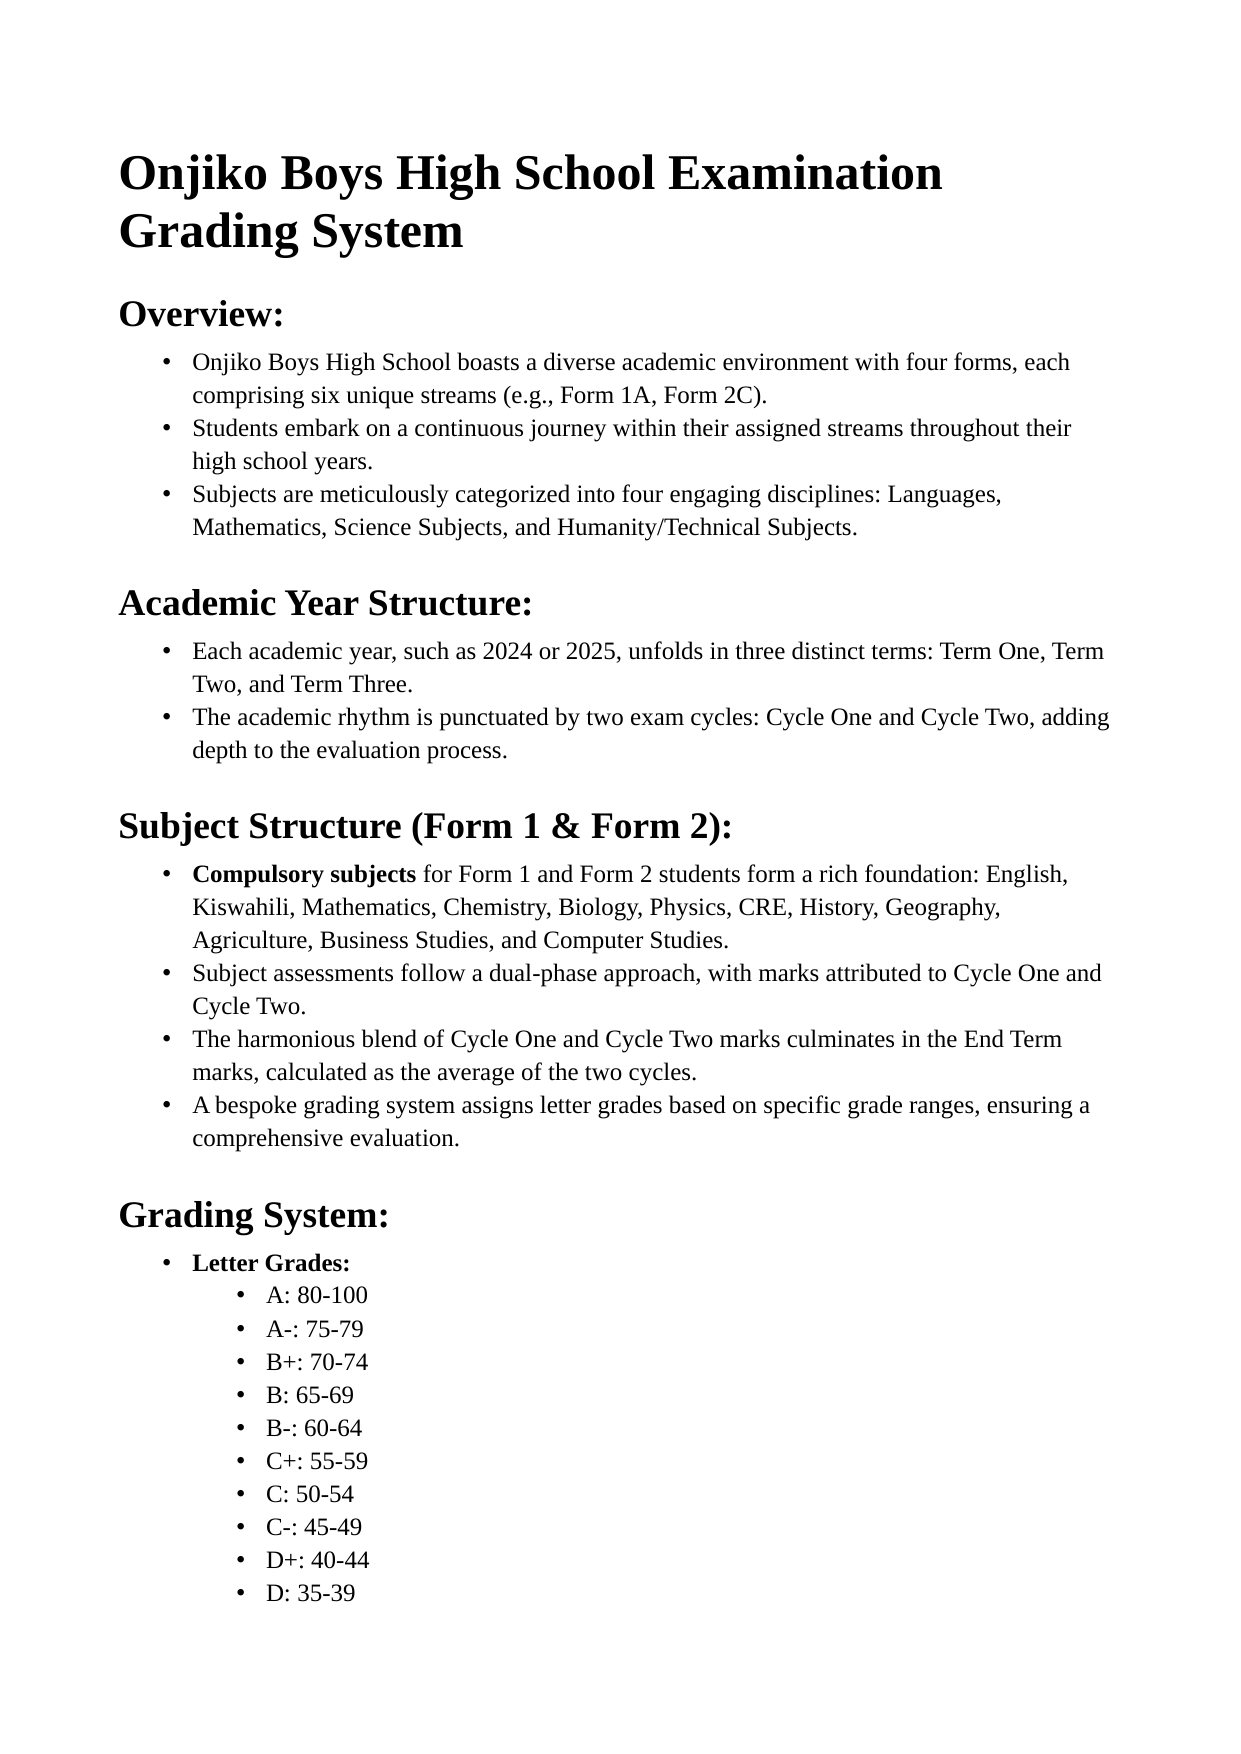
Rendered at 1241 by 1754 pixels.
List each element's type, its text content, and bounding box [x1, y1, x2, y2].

list Students embark on a continuous journey within their assigned streams throughout their high school years. [162, 413, 1122, 475]
subtitle Overview: [118, 291, 1122, 334]
subtitle Onjiko Boys High School Examination Grading System [118, 143, 1122, 258]
list C: 50-54 [236, 1479, 1122, 1507]
list C+: 55-59 [236, 1446, 1122, 1474]
list B-: 60-64 [236, 1413, 1122, 1441]
list Subjects are meticulously categorized into four engaging disciplines: Languages, Mathematics, Science Subjects, and Humanity/Technical Subjects. [162, 479, 1122, 541]
list Compulsory subjects for Form 1 and Form 2 students form a rich foundation: English, Kiswahili, Mathematics, Chemistry, Biology, Physics, CRE, History, Geography, Agriculture, Business Studies, and Computer Studies. [162, 859, 1122, 954]
list Each academic year, such as 2024 or 2025, unfolds in three distinct terms: Term One, Term Two, and Term Three. [162, 636, 1122, 698]
subtitle Subject Structure (Form 1 & Form 2): [118, 804, 1122, 847]
list D: 35-39 [236, 1578, 1122, 1607]
subtitle Grading System: [118, 1192, 1122, 1235]
subtitle Academic Year Structure: [118, 581, 1122, 624]
list Onjiko Boys High School boasts a diverse academic environment with four forms, each comprising six unique streams (e.g., Form 1A, Form 2C). [162, 347, 1122, 409]
list The harmonious blend of Cycle One and Cycle Two marks culminates in the End Term marks, calculated as the average of the two cycles. [162, 1024, 1122, 1086]
list B+: 70-74 [236, 1347, 1122, 1375]
list D+: 40-44 [236, 1545, 1122, 1573]
list A-: 75-79 [236, 1314, 1122, 1342]
list Letter Grades: [162, 1248, 1122, 1276]
list B: 65-69 [236, 1380, 1122, 1408]
list A: 80-100 [236, 1281, 1122, 1309]
list Subject assessments follow a dual-phase approach, with marks attributed to Cycle One and Cycle Two. [162, 958, 1122, 1020]
list The academic rhythm is punctuated by two exam cycles: Cycle One and Cycle Two, adding depth to the evaluation process. [162, 702, 1122, 764]
list C-: 45-49 [236, 1512, 1122, 1541]
list A bespoke grading system assigns letter grades based on specific grade ranges, ensuring a comprehensive evaluation. [162, 1091, 1122, 1152]
